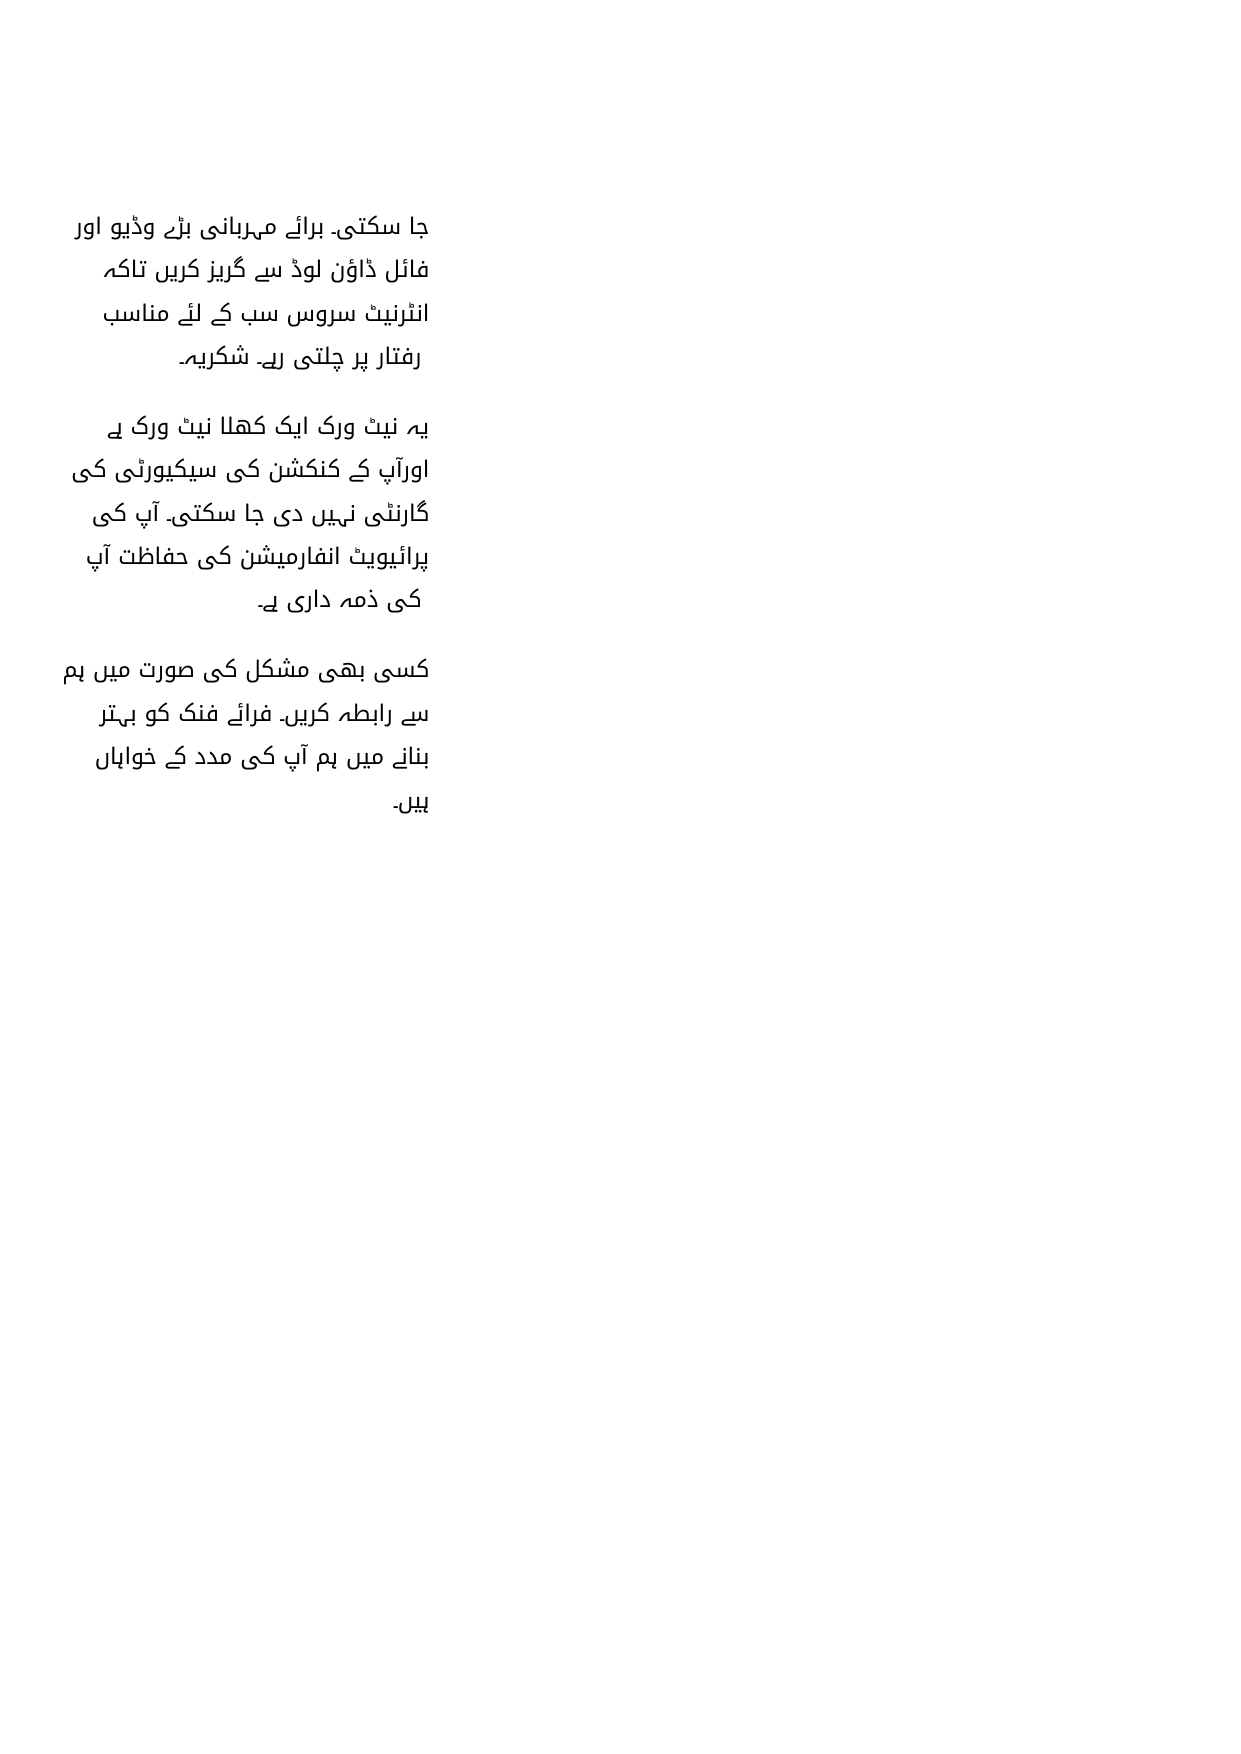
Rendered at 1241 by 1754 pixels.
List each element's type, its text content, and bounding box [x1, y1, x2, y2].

text کسی بھی مشکل کی صورت میں ہم سے رابطہ کریں۔ فرائے فنک کو بہتر بنانے میں ہم آپ کی مدد کے خواہاں ہیں۔ [59, 648, 429, 822]
text جا سکتی۔ برائے مہربانی بڑے وڈیو اور فائل ڈاؤن لوڈ سے گریز کریں تاکہ انٹرنیٹ سروس سب کے لئے مناسب رفتار پر چلتی رہے۔ شکریہ۔ [59, 205, 429, 378]
text یہ نیٹ ورک ایک کھلا نیٹ ورک ہے اورآپ کے کنکشن کی سیکیورٹی کی گارنٹی نہیں دی جا سکتی۔ آپ کی پرائیویٹ انفارمیشن کی حفاظت آپ کی ذمہ داری ہے۔ [59, 405, 429, 622]
